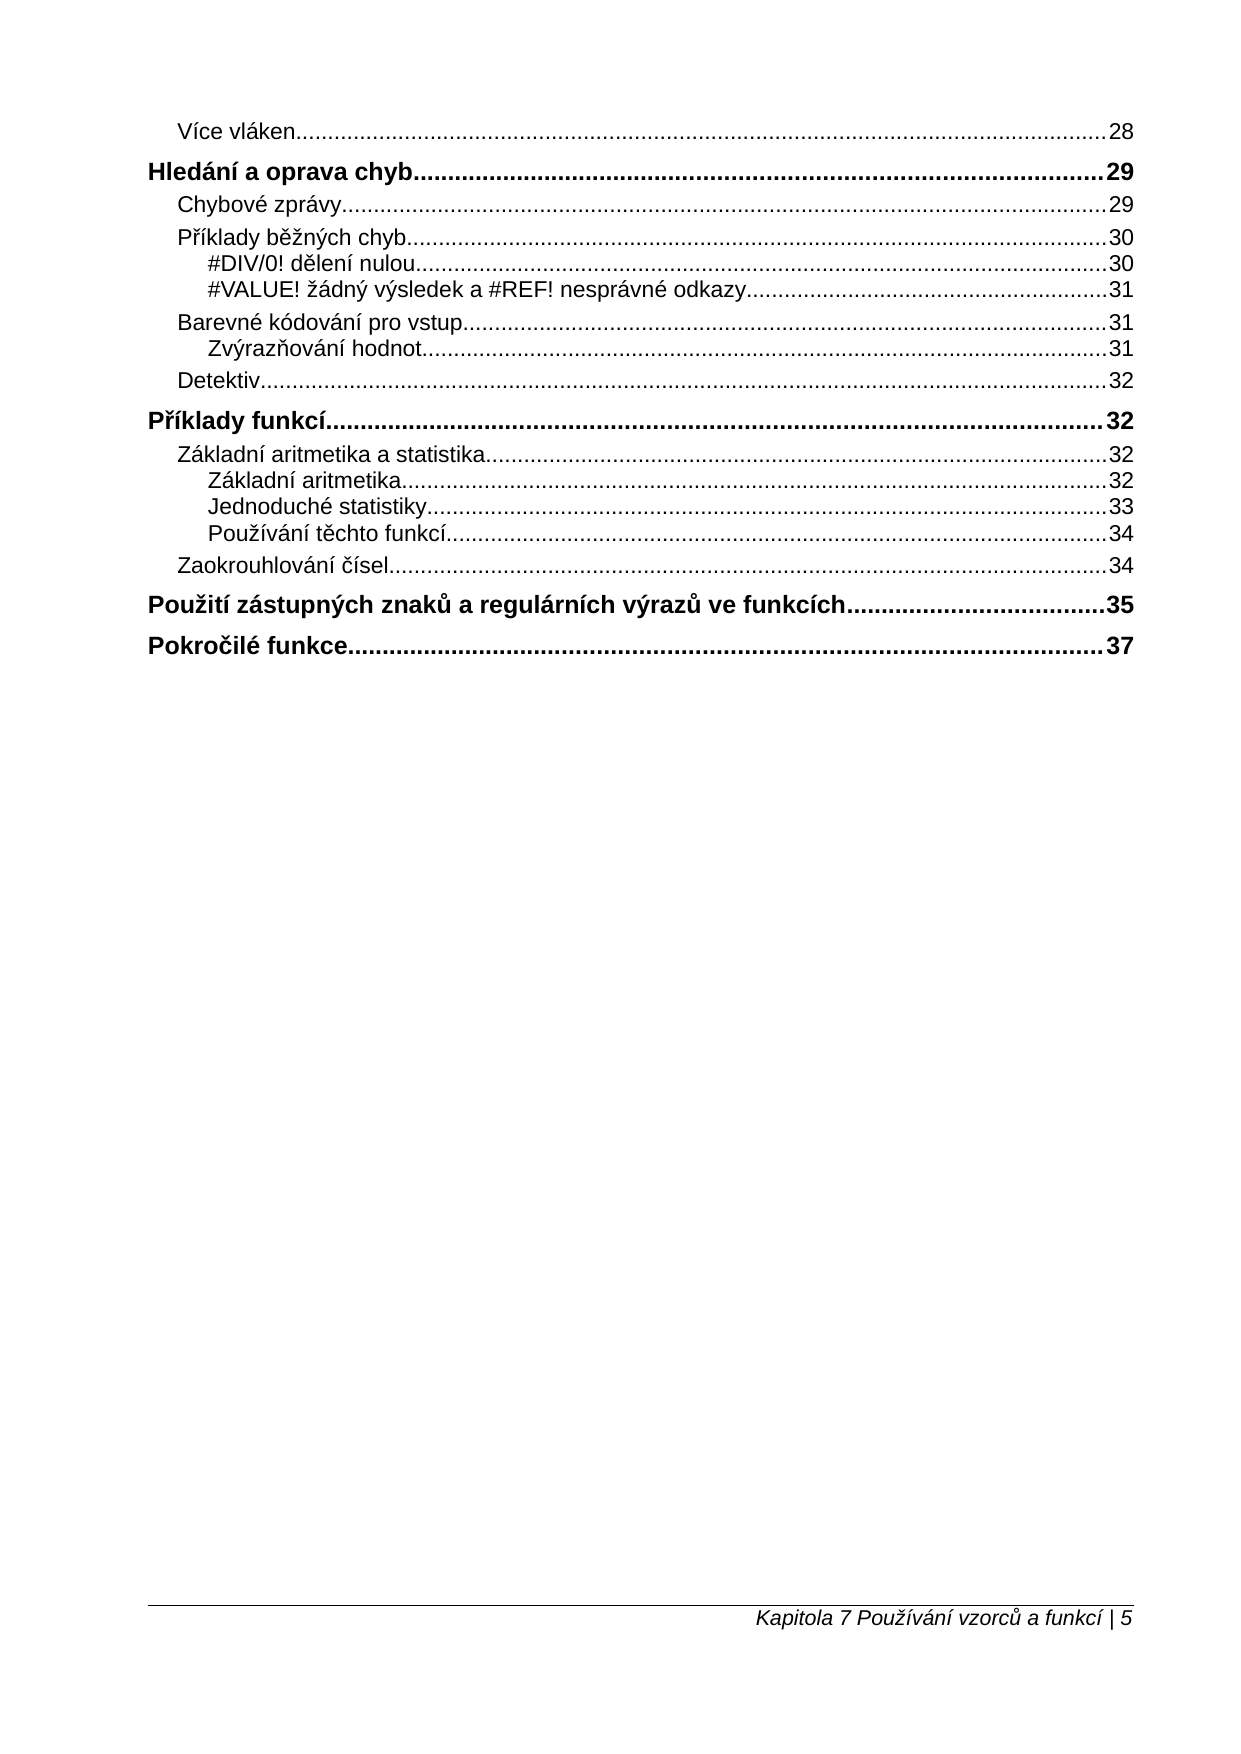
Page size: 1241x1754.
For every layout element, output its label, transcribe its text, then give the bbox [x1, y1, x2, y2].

text Pokročilé funkce 37 [148, 631, 1134, 660]
text Příklady funkcí 32 [148, 406, 1134, 434]
text Základní aritmetika a statistika 32 [177, 441, 1134, 467]
text Detektiv 32 [177, 367, 1134, 394]
text Více vláken 28 [177, 118, 1134, 144]
text Hledání a oprava chyb 29 [148, 156, 1134, 185]
text Základní aritmetika 32 [208, 467, 1134, 493]
text Zaokrouhlování čísel 34 [177, 552, 1134, 578]
text Použití zástupných znaků a regulárních výrazů ve funkcích 35 [148, 590, 1134, 619]
text Příklady běžných chyb 30 [177, 224, 1134, 250]
text Barevné kódování pro vstup 31 [177, 309, 1134, 335]
text #DIV/0! dělení nulou 30 [208, 250, 1134, 276]
text Používání těchto funkcí 34 [208, 520, 1134, 546]
text Jednoduché statistiky 33 [208, 493, 1134, 520]
text Zvýrazňování hodnot 31 [208, 335, 1134, 361]
text Chybové zprávy 29 [177, 191, 1134, 218]
text #VALUE! žádný výsledek a #REF! nesprávné odkazy 31 [208, 276, 1134, 303]
